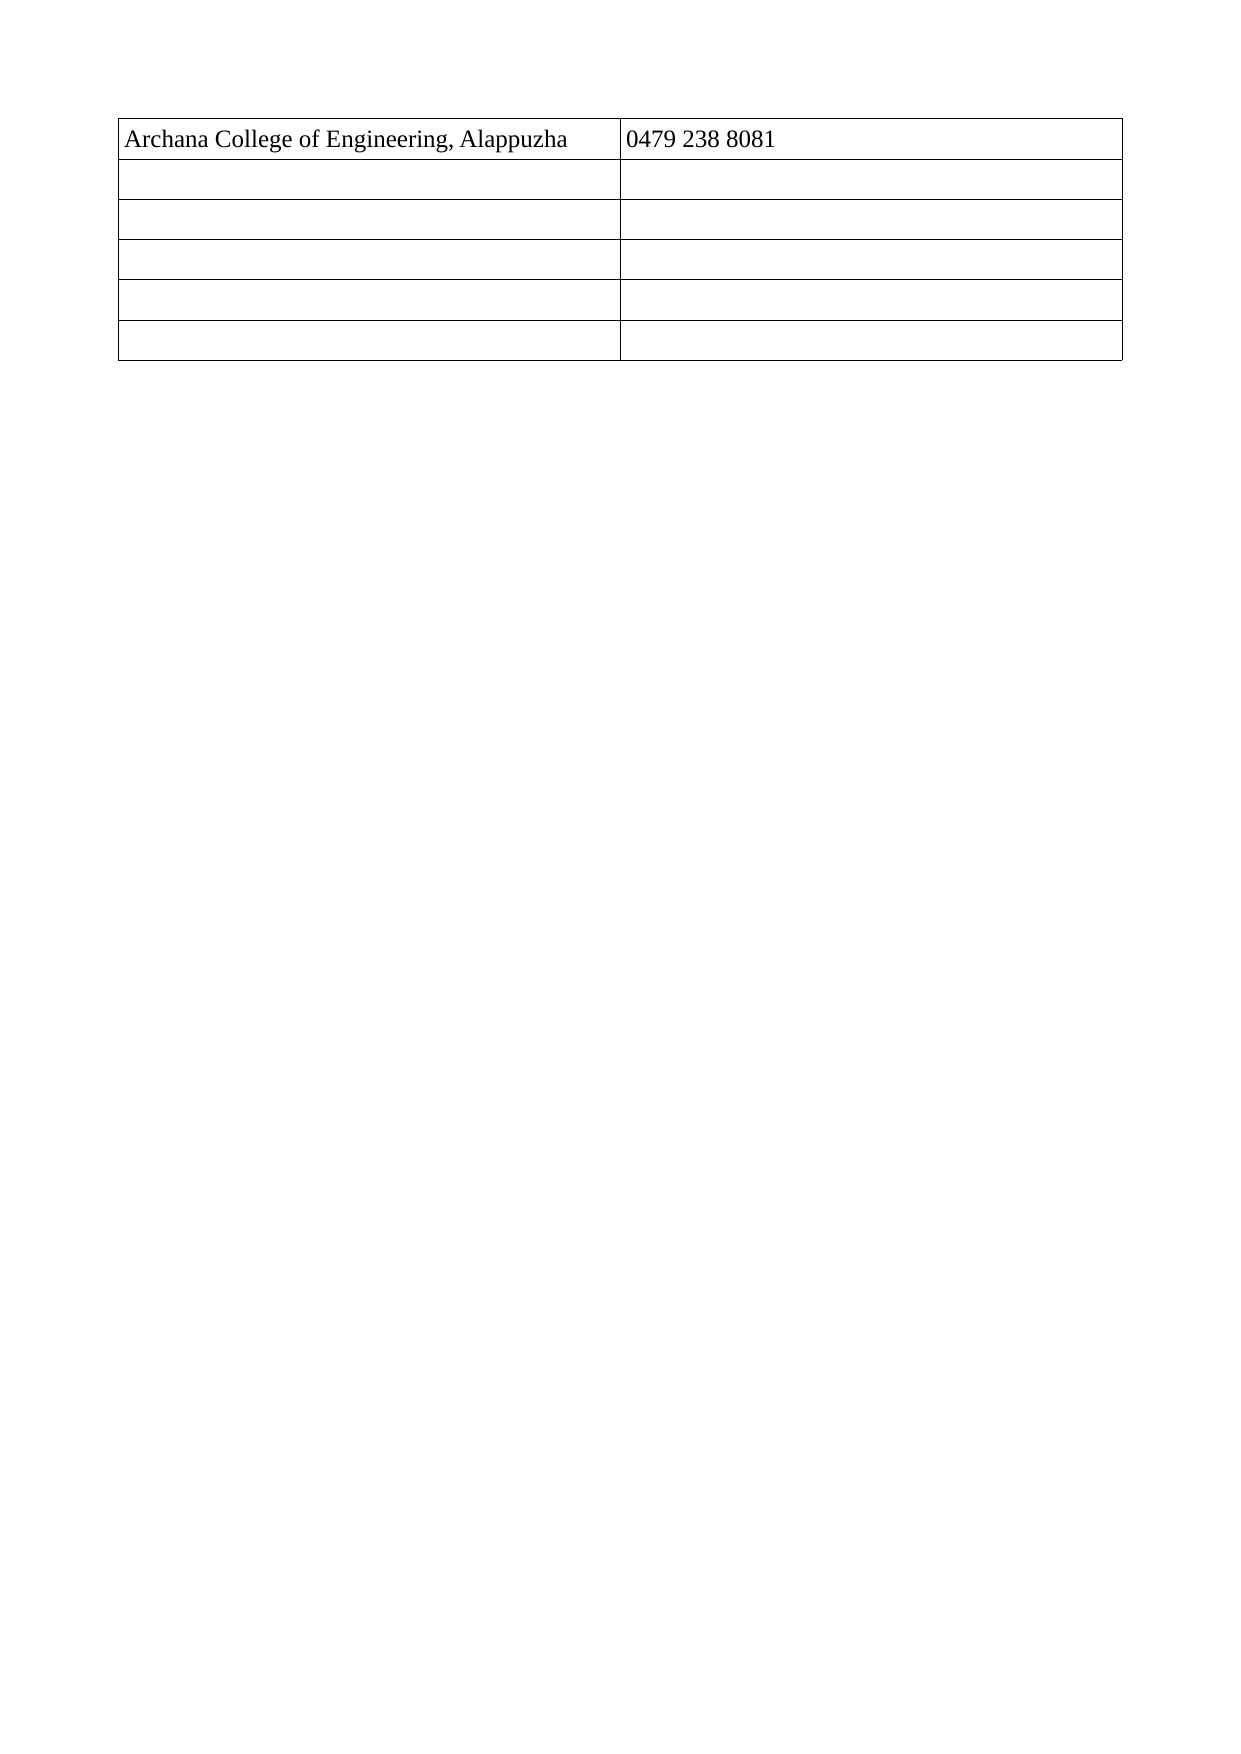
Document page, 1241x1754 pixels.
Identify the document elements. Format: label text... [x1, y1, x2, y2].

table_cell [119, 240, 620, 279]
table_cell 0479 238 8081 [621, 119, 1122, 158]
table_cell [621, 200, 1122, 239]
table_cell [119, 160, 620, 199]
table_cell [621, 321, 1122, 360]
table_cell [119, 280, 620, 320]
table_cell Archana College of Engineering, Alappuzha [119, 119, 620, 158]
table_cell [621, 240, 1122, 279]
table_cell [621, 280, 1122, 320]
table_cell [621, 160, 1122, 199]
table_cell [119, 321, 620, 360]
table_cell [119, 200, 620, 239]
